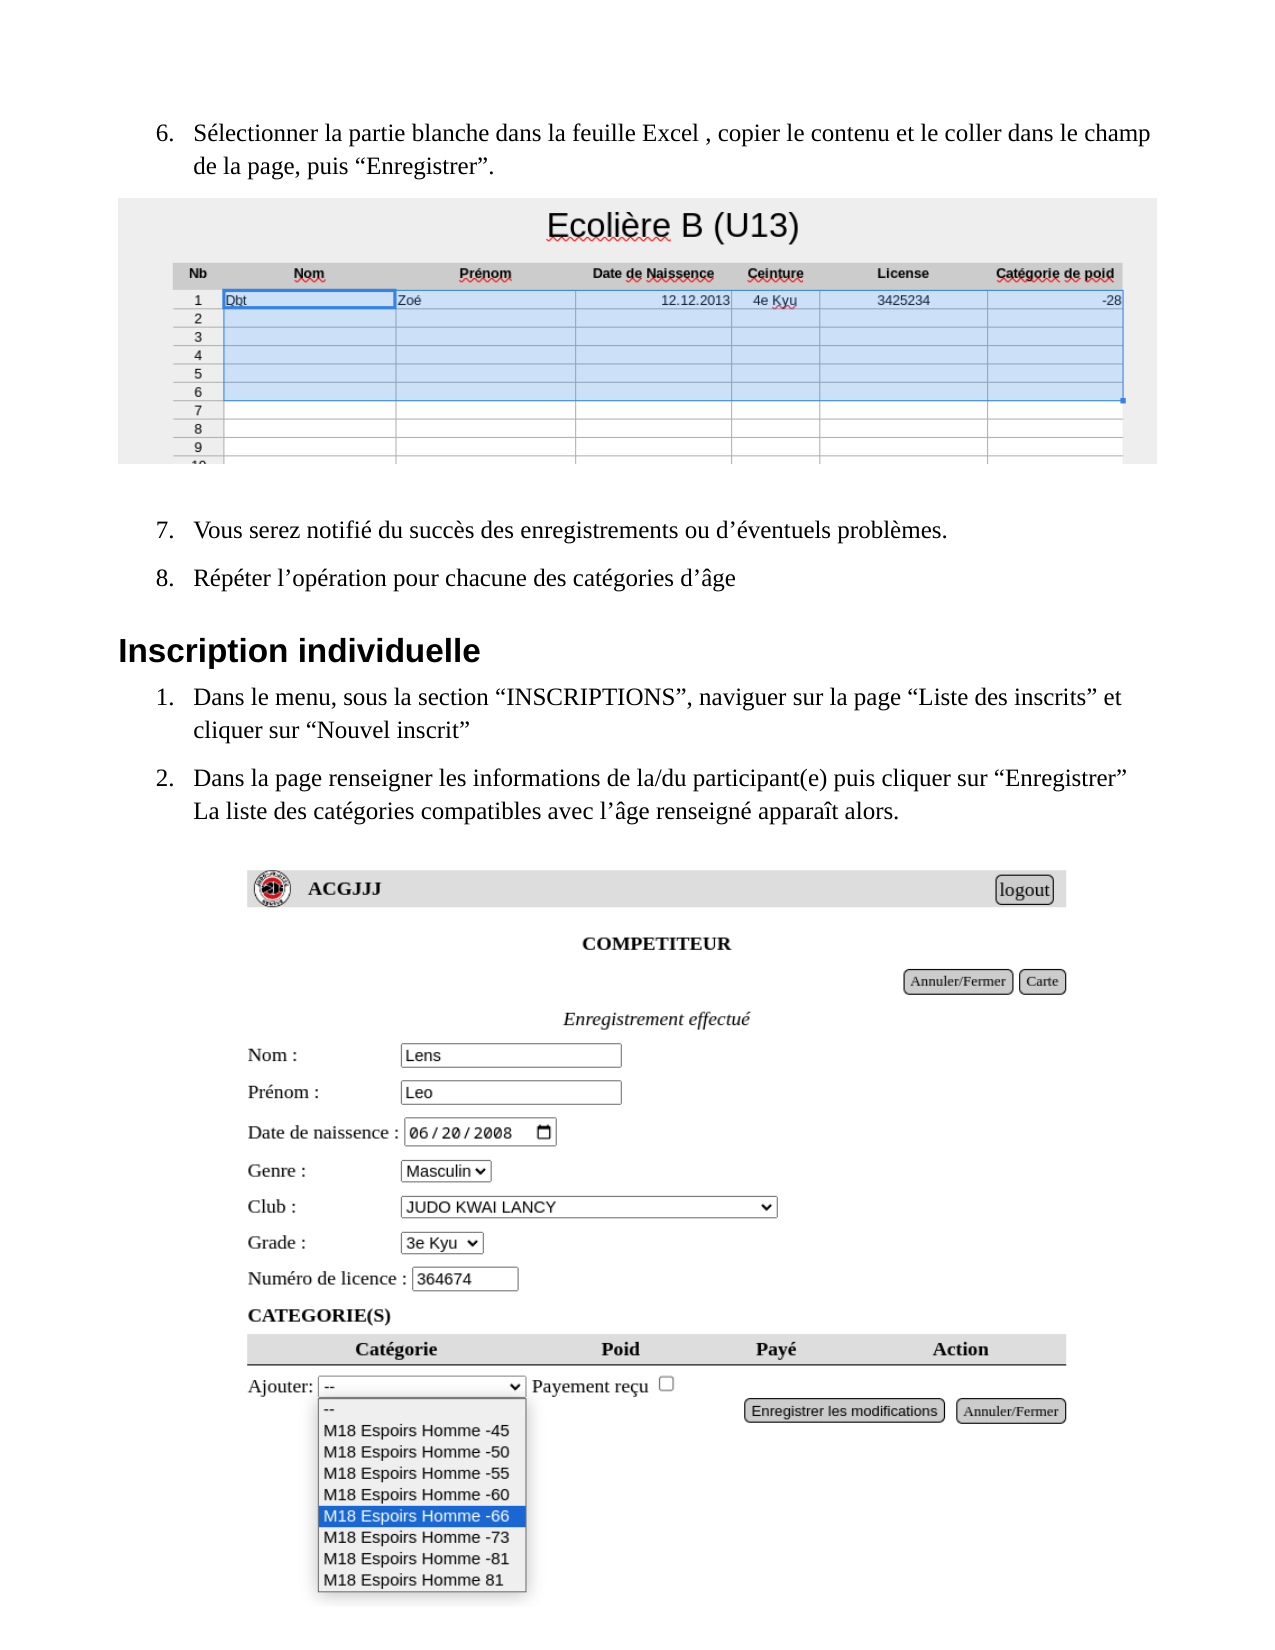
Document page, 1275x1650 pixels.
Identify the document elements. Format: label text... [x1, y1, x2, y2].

list Dans le menu, sous la section “INSCRIPTIONS”, naviguer sur la page “Liste des inscrits” et cliquer sur “Nouvel inscrit” [156, 682, 1157, 744]
picture [118, 198, 1157, 464]
picture [236, 851, 1073, 1607]
list Répéter l’opération pour chacune des catégories d’âge [156, 563, 1157, 591]
list Sélectionner la partie blanche dans la feuille Excel , copier le contenu et le coller dans le champ de la page, puis “Enregistrer”. [156, 118, 1157, 180]
list Dans la page renseigner les informations de la/du participant(e) puis cliquer sur “Enregistrer” La liste des catégories compatibles avec l’âge renseigné apparaît alors. [156, 763, 1157, 824]
subtitle Inscription individuelle [118, 631, 1157, 669]
list Vous serez notifié du succès des enregistrements ou d’éventuels problèmes. [156, 515, 1157, 544]
